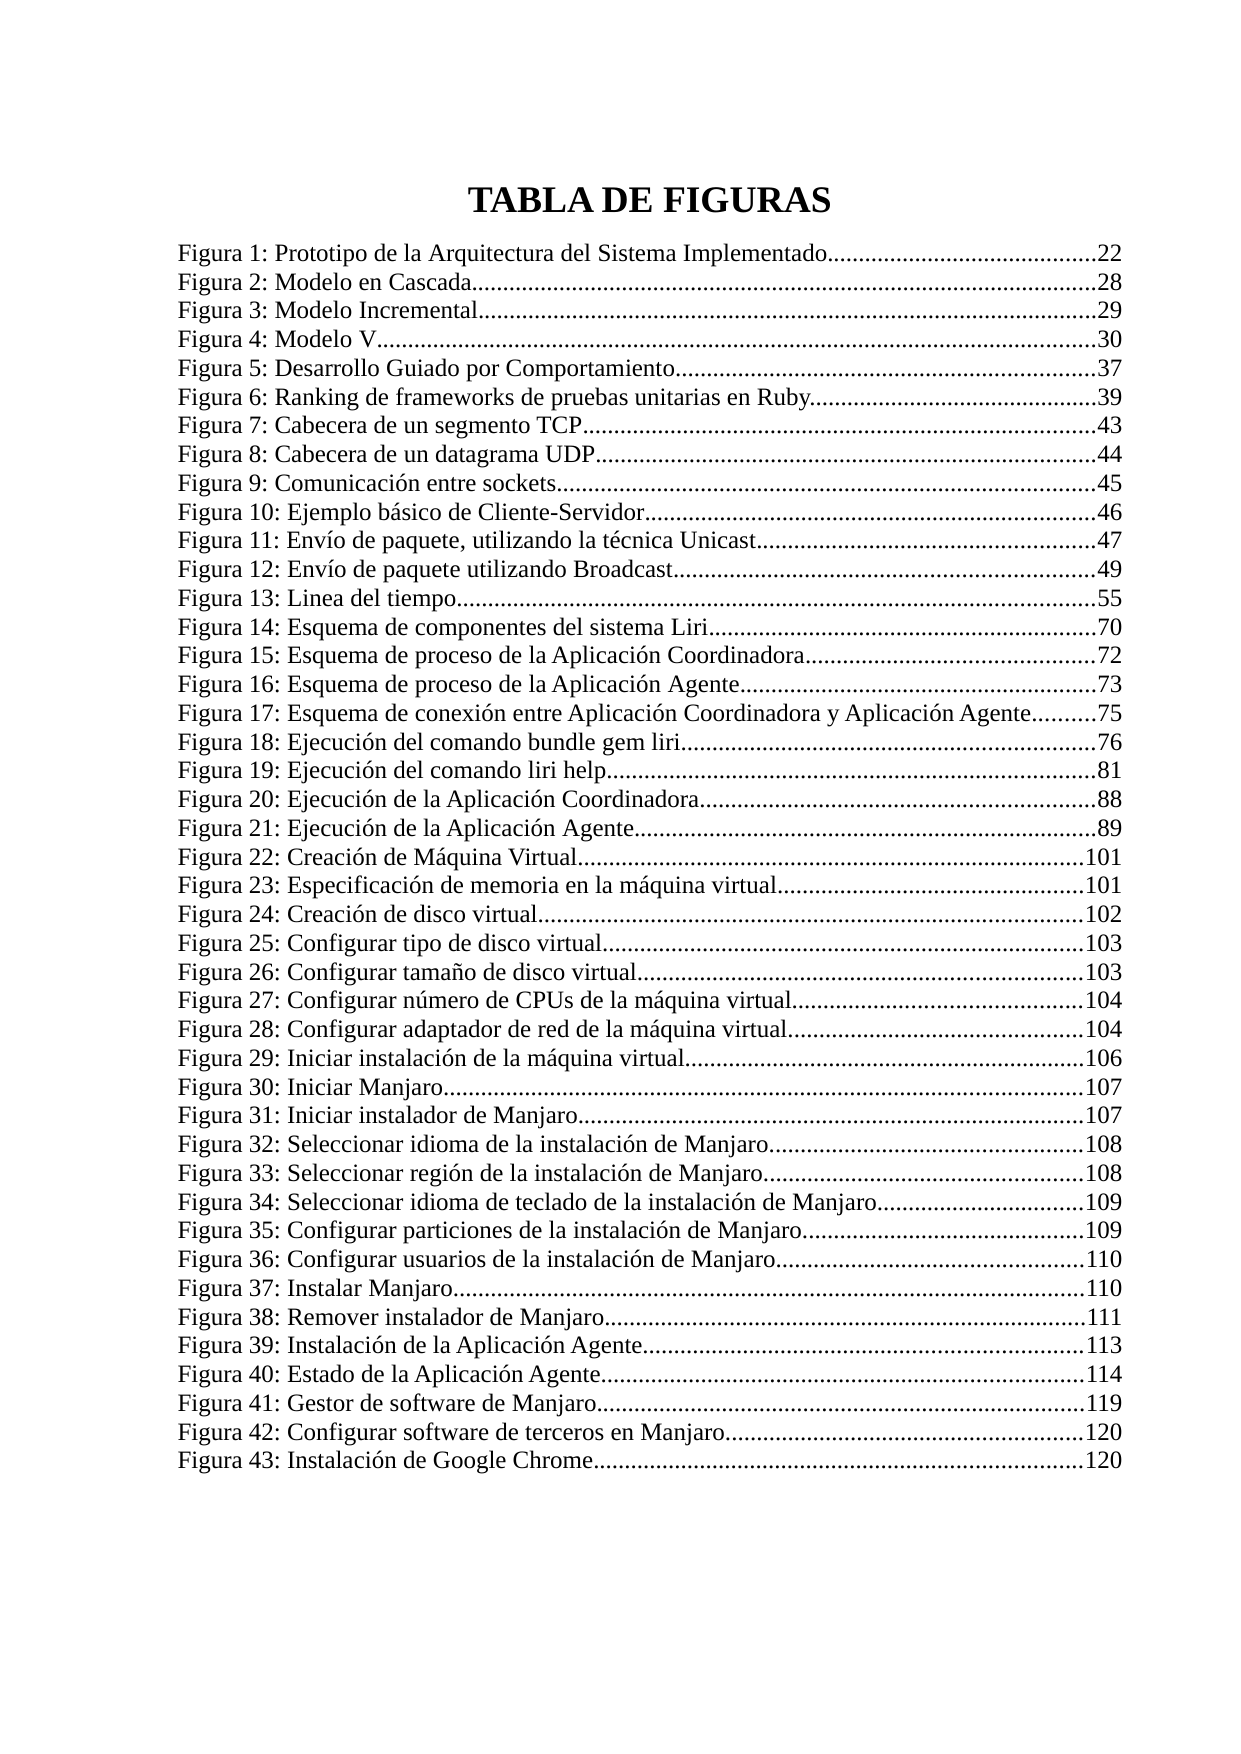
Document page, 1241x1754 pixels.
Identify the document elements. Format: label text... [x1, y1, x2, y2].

text Figura 17: Esquema de conexión entre Aplicación Coordinadora y Aplicación Agente. 75 [177, 698, 1122, 727]
text Figura 16: Esquema de proceso de la Aplicación Agente. 73 [177, 669, 1122, 698]
text Figura 1: Prototipo de la Arquitectura del Sistema Implementado. 22 [177, 238, 1122, 267]
text Figura 32: Seleccionar idioma de la instalación de Manjaro. 108 [177, 1129, 1122, 1158]
text Figura 38: Remover instalador de Manjaro. 111 [177, 1302, 1122, 1331]
text Figura 23: Especificación de memoria en la máquina virtual 101 [177, 871, 1122, 899]
text Figura 21: Ejecución de la Aplicación Agente. 89 [177, 813, 1122, 842]
text Figura 20: Ejecución de la Aplicación Coordinadora. 88 [177, 784, 1122, 813]
text Figura 19: Ejecución del comando liri help. 81 [177, 756, 1122, 784]
text Figura 27: Configurar número de CPUs de la máquina virtual. 104 [177, 986, 1122, 1014]
text Figura 31: Iniciar instalador de Manjaro. 107 [177, 1101, 1122, 1129]
text Figura 12: Envío de paquete utilizando Broadcast. 49 [177, 554, 1122, 583]
text Figura 18: Ejecución del comando bundle gem liri 76 [177, 727, 1122, 756]
text Figura 37: Instalar Manjaro. 110 [177, 1273, 1122, 1302]
text Figura 5: Desarrollo Guiado por Comportamiento. 37 [177, 353, 1122, 382]
text Figura 24: Creación de disco virtual 102 [177, 899, 1122, 928]
text Figura 29: Iniciar instalación de la máquina virtual. 106 [177, 1043, 1122, 1072]
text Figura 4: Modelo V. 30 [177, 324, 1122, 353]
text Figura 2: Modelo en Cascada. 28 [177, 267, 1122, 296]
text Figura 40: Estado de la Aplicación Agente. 114 [177, 1359, 1122, 1388]
text Figura 26: Configurar tamaño de disco virtual 103 [177, 957, 1122, 986]
text Figura 14: Esquema de componentes del sistema Liri. 70 [177, 612, 1122, 641]
text Figura 42: Configurar software de terceros en Manjaro. 120 [177, 1417, 1122, 1446]
text Figura 13: Linea del tiempo 55 [177, 583, 1122, 612]
text Figura 39: Instalación de la Aplicación Agente. 113 [177, 1331, 1122, 1359]
text Figura 41: Gestor de software de Manjaro. 119 [177, 1388, 1122, 1417]
text Figura 7: Cabecera de un segmento TCP. 43 [177, 411, 1122, 439]
text Figura 10: Ejemplo básico de Cliente-Servidor. 46 [177, 497, 1122, 526]
text Figura 15: Esquema de proceso de la Aplicación Coordinadora. 72 [177, 641, 1122, 669]
text Figura 28: Configurar adaptador de red de la máquina virtual. 104 [177, 1014, 1122, 1043]
text Tabla de Figuras [177, 177, 1122, 220]
text Figura 11: Envío de paquete, utilizando la técnica Unicast. 47 [177, 526, 1122, 554]
text Figura 22: Creación de Máquina Virtual 101 [177, 842, 1122, 871]
text Figura 30: Iniciar Manjaro. 107 [177, 1072, 1122, 1101]
text Figura 9: Comunicación entre sockets. 45 [177, 468, 1122, 497]
text Figura 8: Cabecera de un datagrama UDP. 44 [177, 439, 1122, 468]
text Figura 3: Modelo Incremental. 29 [177, 296, 1122, 324]
text Figura 34: Seleccionar idioma de teclado de la instalación de Manjaro. 109 [177, 1187, 1122, 1216]
text Figura 6: Ranking de frameworks de pruebas unitarias en Ruby. 39 [177, 382, 1122, 411]
text Figura 33: Seleccionar región de la instalación de Manjaro. 108 [177, 1158, 1122, 1187]
text Figura 25: Configurar tipo de disco virtual 103 [177, 928, 1122, 957]
text Figura 35: Configurar particiones de la instalación de Manjaro. 109 [177, 1216, 1122, 1244]
text Figura 36: Configurar usuarios de la instalación de Manjaro. 110 [177, 1244, 1122, 1273]
text Figura 43: Instalación de Google Chrome. 120 [177, 1446, 1122, 1474]
